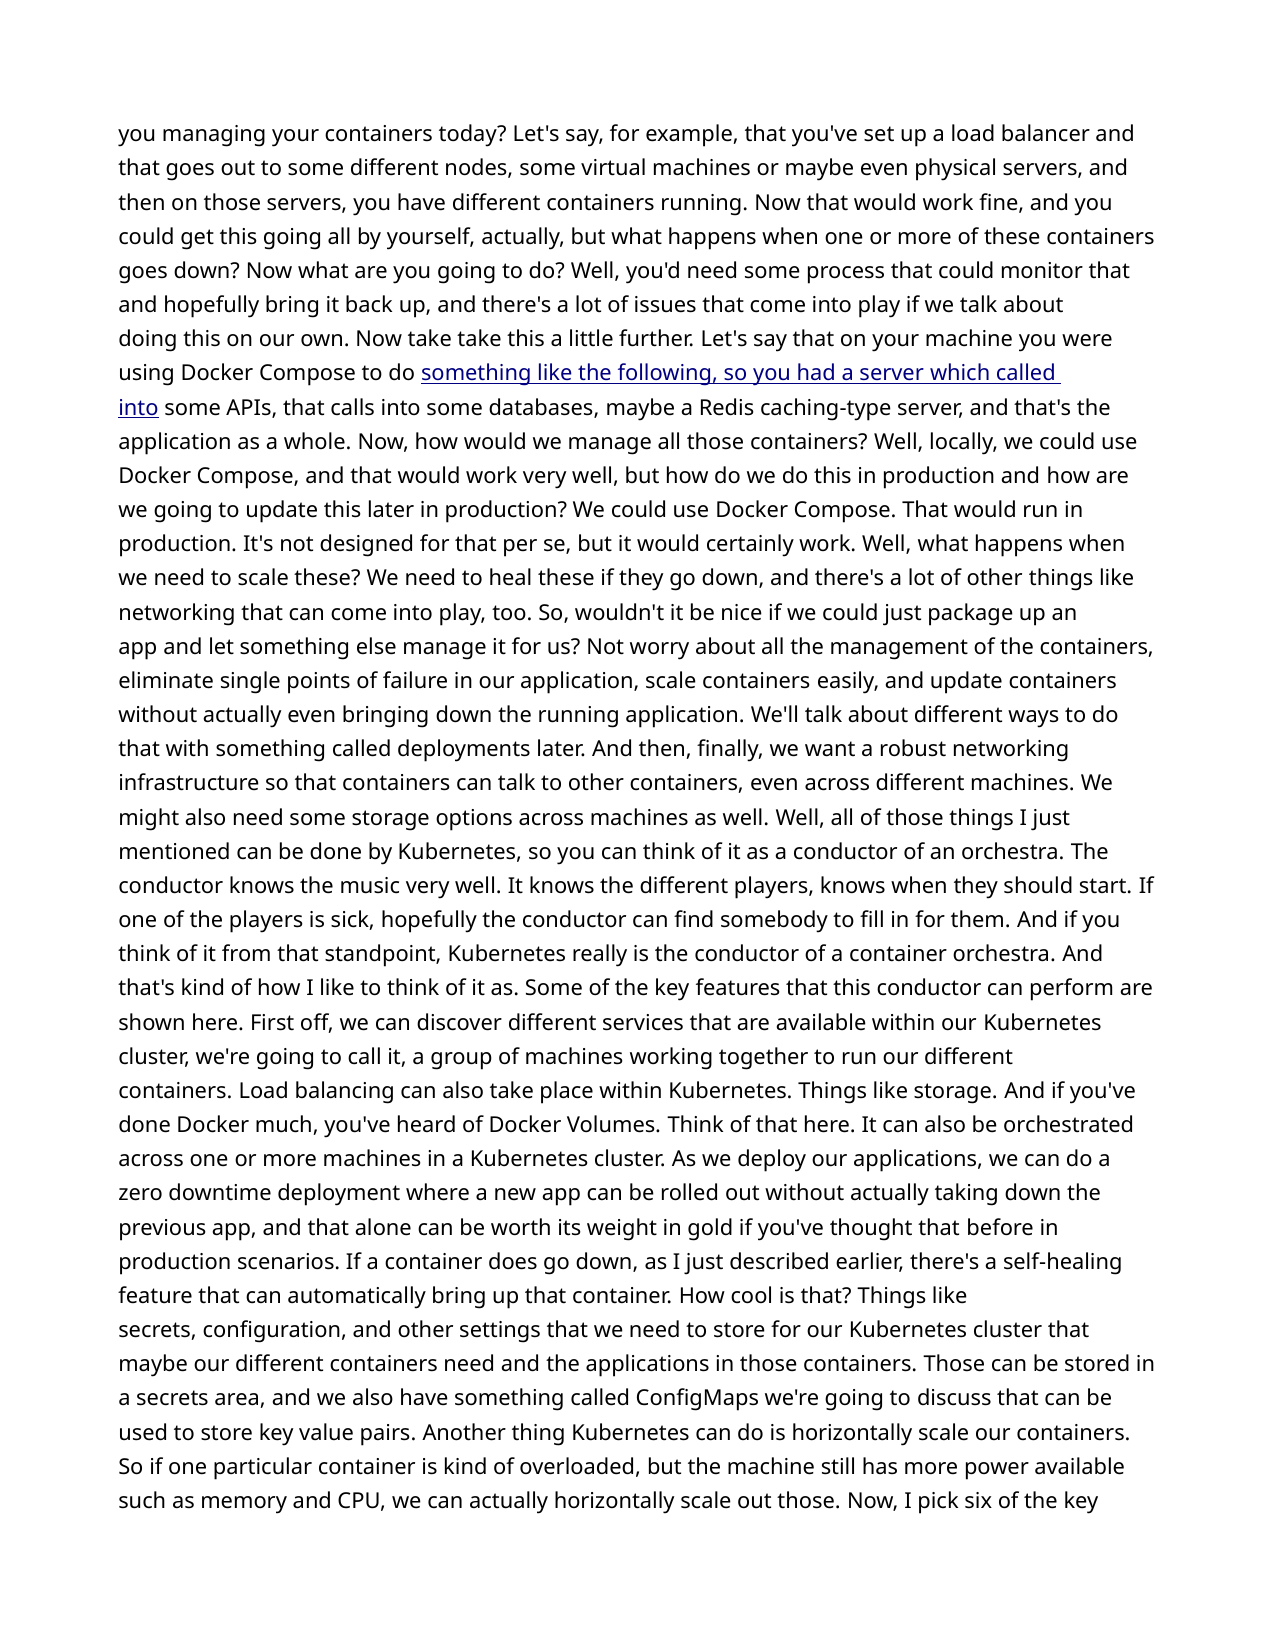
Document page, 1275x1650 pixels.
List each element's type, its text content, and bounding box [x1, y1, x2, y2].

text you managing your containers today? Let's say, for example, that you've set up a load balancer and that goes out to some different nodes, some virtual machines or maybe even physical servers, and then on those servers, you have different containers running. Now that would work fine, and you could get this going all by yourself, actually, but what happens when one or more of these containers goes down? Now what are you going to do? Well, you'd need some process that could monitor that and hopefully bring it back up, and there's a lot of issues that come into play if we talk about doing this on our own. Now take take this a little further. Let's say that on your machine you were using Docker Compose to do something like the following, so you had a server which called into some APIs, that calls into some databases, maybe a Redis caching‑type server, and that's the application as a whole. Now, how would we manage all those containers? Well, locally, we could use Docker Compose, and that would work very well, but how do we do this in production and how are we going to update this later in production? We could use Docker Compose. That would run in production. It's not designed for that per se, but it would certainly work. Well, what happens when we need to scale these? We need to heal these if they go down, and there's a lot of other things like networking that can come into play, too. So, wouldn't it be nice if we could just package up an app and let something else manage it for us? Not worry about all the management of the containers, eliminate single points of failure in our application, scale containers easily, and update containers without actually even bringing down the running application. We'll talk about different ways to do that with something called deployments later. And then, finally, we want a robust networking infrastructure so that containers can talk to other containers, even across different machines. We might also need some storage options across machines as well. Well, all of those things I just mentioned can be done by Kubernetes, so you can think of it as a conductor of an orchestra. The conductor knows the music very well. It knows the different players, knows when they should start. If one of the players is sick, hopefully the conductor can find somebody to fill in for them. And if you think of it from that standpoint, Kubernetes really is the conductor of a container orchestra. And that's kind of how I like to think of it as. Some of the key features that this conductor can perform are shown here. First off, we can discover different services that are available within our Kubernetes cluster, we're going to call it, a group of machines working together to run our different containers. Load balancing can also take place within Kubernetes. Things like storage. And if you've done Docker much, you've heard of Docker Volumes. Think of that here. It can also be orchestrated across one or more machines in a Kubernetes cluster. As we deploy our applications, we can do a zero downtime deployment where a new app can be rolled out without actually taking down the previous app, and that alone can be worth its weight in gold if you've thought that before in production scenarios. If a container does go down, as I just described earlier, there's a self‑healing feature that can automatically bring up that container. How cool is that? Things like secrets, configuration, and other settings that we need to store for our Kubernetes cluster that maybe our different containers need and the applications in those containers. Those can be stored in a secrets area, and we also have something called ConfigMaps we're going to discuss that can be used to store key value pairs. Another thing Kubernetes can do is horizontally scale our containers. So if one particular container is kind of overloaded, but the machine still has more power available such as memory and CPU, we can actually horizontally scale out those. Now, I pick six of the key [118, 118, 1157, 1514]
